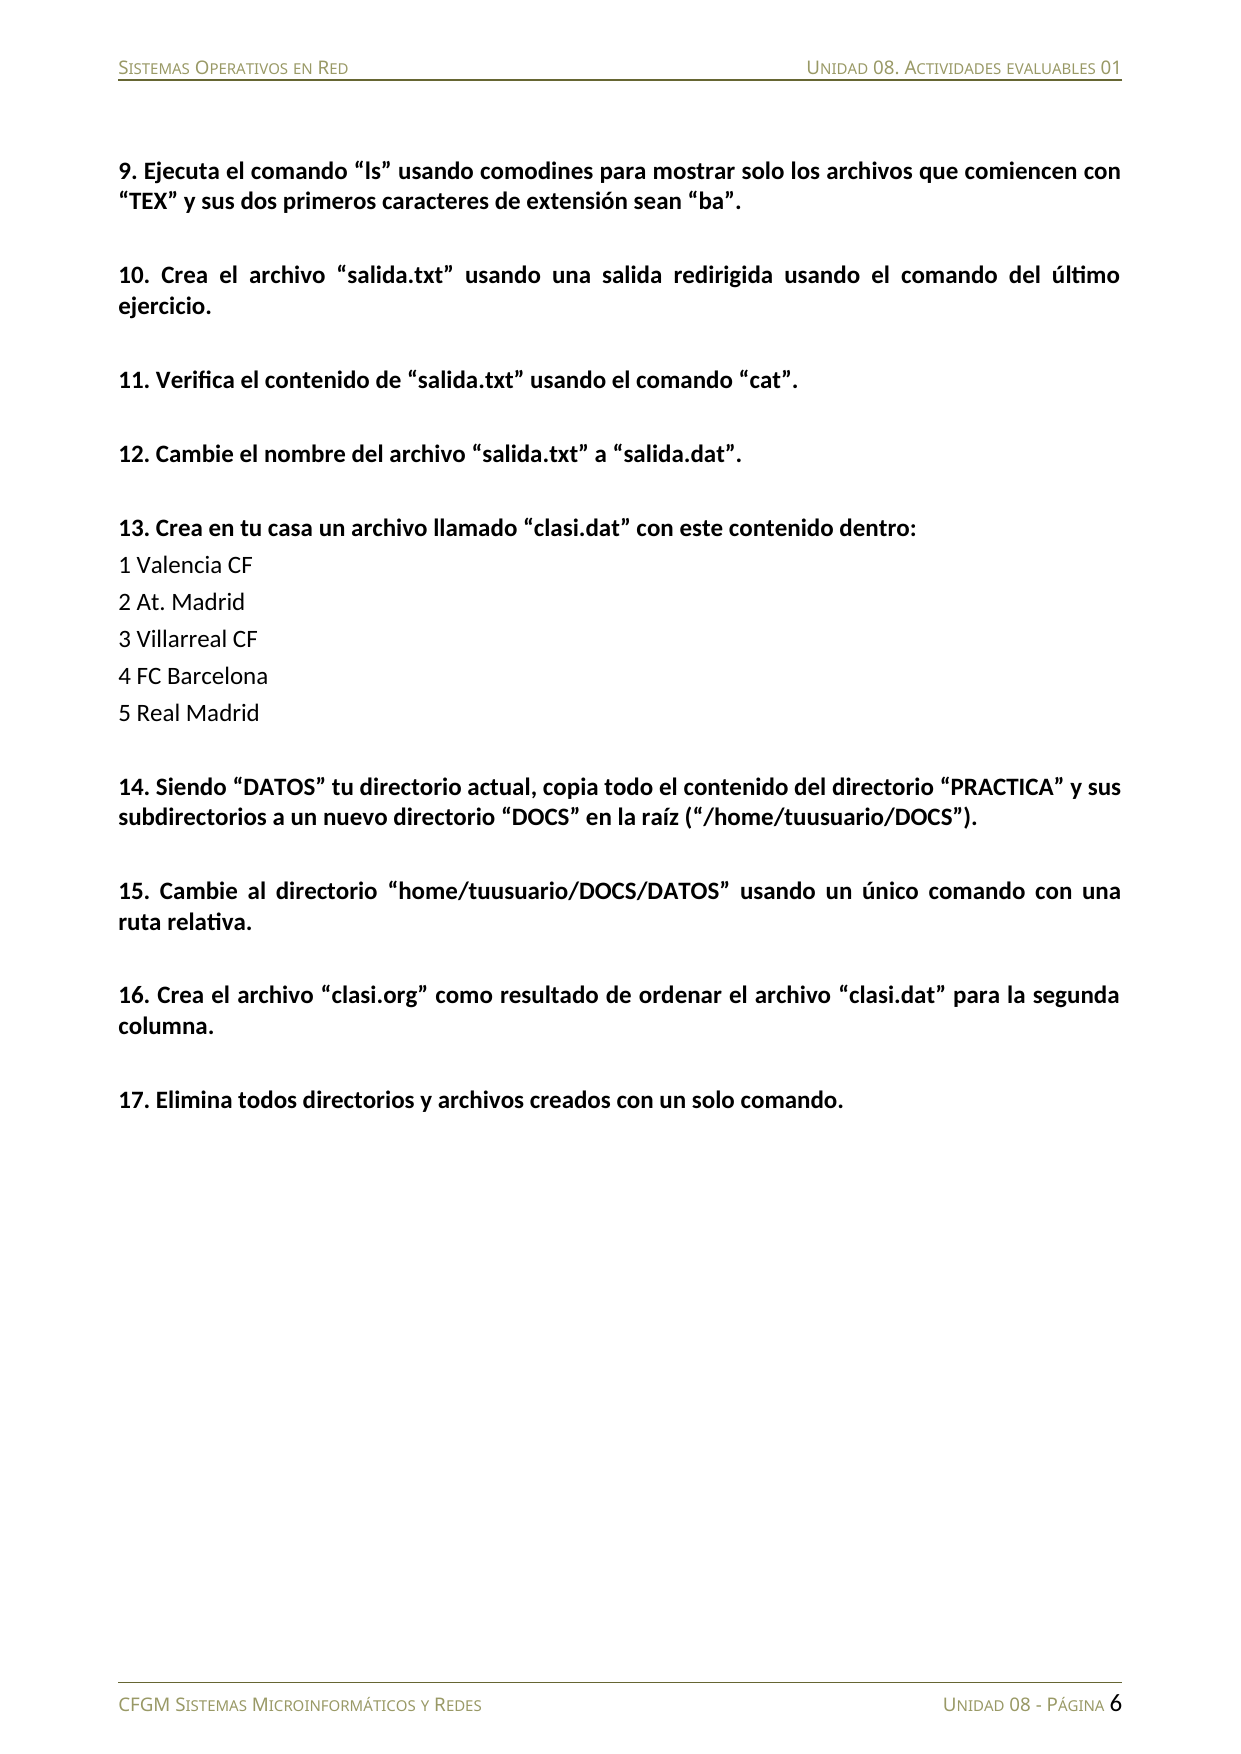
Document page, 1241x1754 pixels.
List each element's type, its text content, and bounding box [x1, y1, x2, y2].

text 12. Cambie el nombre del archivo “salida.txt” a “salida.dat”. [118, 438, 1122, 468]
text 14. Siendo “DATOS” tu directorio actual, copia todo el contenido del directorio “PRACTICA” y sus subdirectorios a un nuevo directorio “DOCS” en la raíz (“/home/tuusuario/DOCS”). [118, 771, 1122, 832]
text 2 At. Madrid [118, 586, 1122, 616]
text 15. Cambie al directorio “home/tuusuario/DOCS/DATOS” usando un único comando con una ruta relativa. [118, 875, 1122, 936]
text 10. Crea el archivo “salida.txt” usando una salida redirigida usando el comando del último ejercicio. [118, 259, 1122, 321]
text 9. Ejecuta el comando “ls” usando comodines para mostrar solo los archivos que comiencen con “TEX” y sus dos primeros caracteres de extensión sean “ba”. [118, 155, 1122, 216]
text 16. Crea el archivo “clasi.org” como resultado de ordenar el archivo “clasi.dat” para la segunda columna. [118, 980, 1122, 1041]
text 1 Valencia CF [118, 549, 1122, 579]
text 11. Verifica el contenido de “salida.txt” usando el comando “cat”. [118, 364, 1122, 394]
text 4 FC Barcelona [118, 660, 1122, 690]
text 3 Villarreal CF [118, 623, 1122, 653]
text 13. Crea en tu casa un archivo llamado “clasi.dat” con este contenido dentro: [118, 512, 1122, 542]
text 5 Real Madrid [118, 697, 1122, 727]
text 17. Elimina todos directorios y archivos creados con un solo comando. [118, 1084, 1122, 1115]
